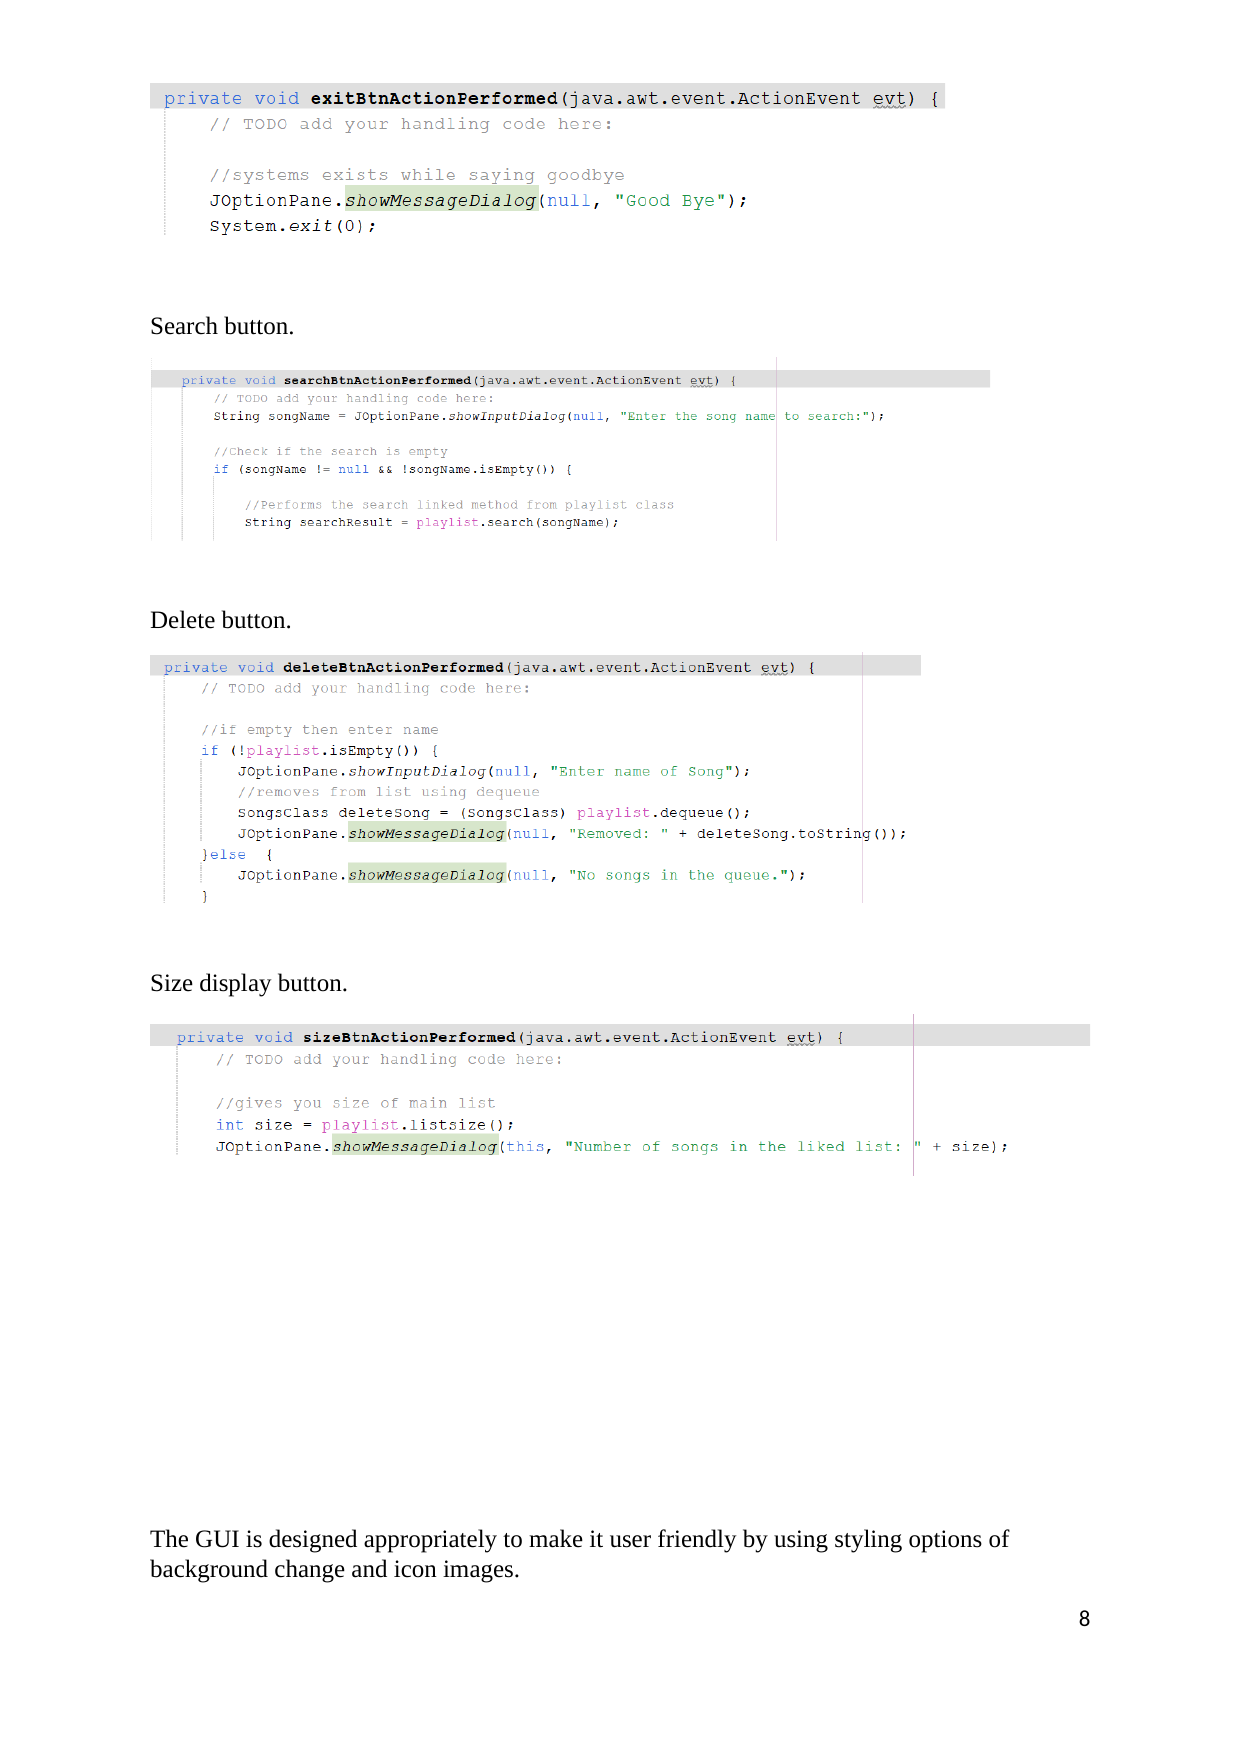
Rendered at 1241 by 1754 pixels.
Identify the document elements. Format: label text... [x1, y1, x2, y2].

text Delete button. [150, 606, 1090, 634]
text The GUI is designed appropriately to make it user friendly by using styling options of background change and icon images. [150, 1524, 1090, 1583]
text Search button. [150, 311, 1090, 339]
text Size display button. [150, 968, 1090, 996]
